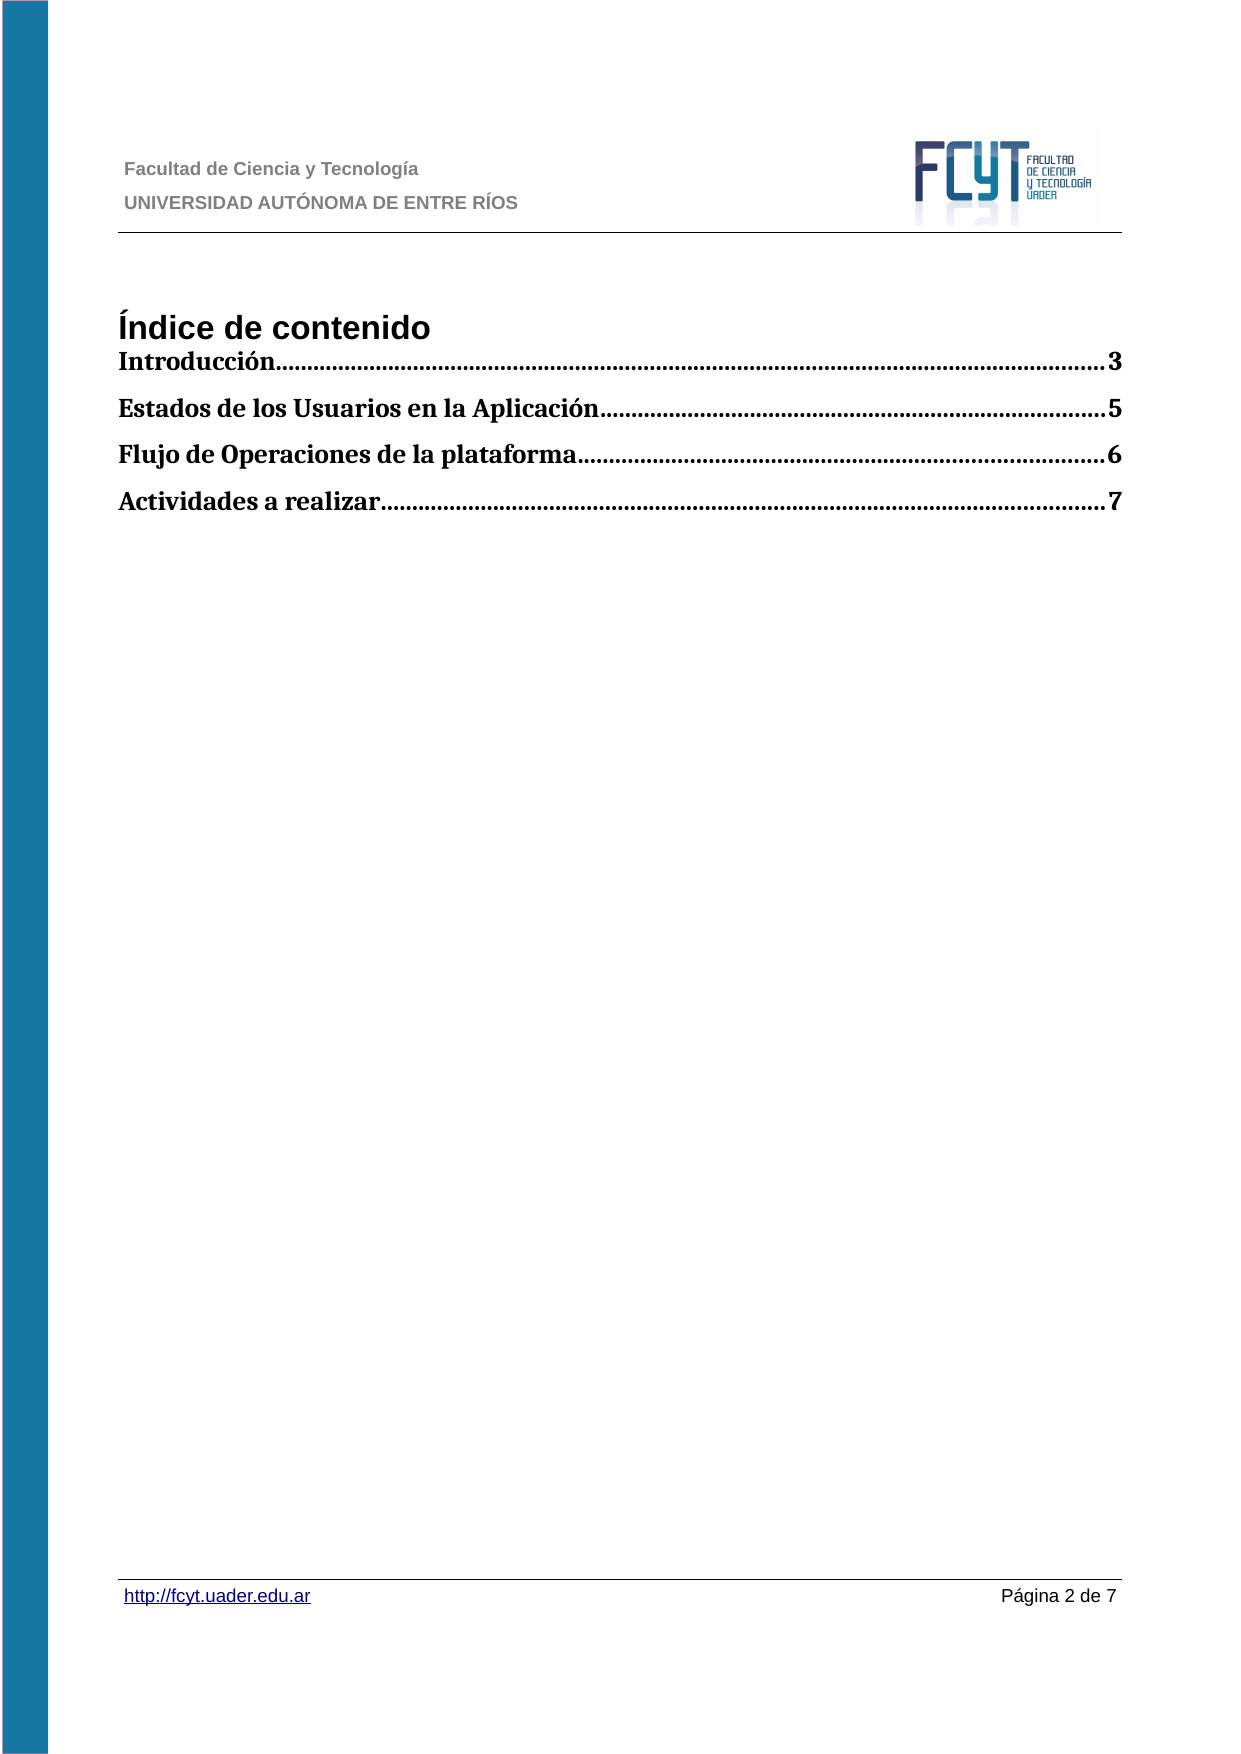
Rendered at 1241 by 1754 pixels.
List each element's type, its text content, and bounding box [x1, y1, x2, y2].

text Introducción 3 [118, 346, 1122, 377]
text Flujo de Operaciones de la plataforma 6 [118, 439, 1122, 471]
picture [906, 123, 1100, 226]
subtitle Índice de contenido [118, 308, 1122, 346]
picture [2, 0, 49, 1754]
text Actividades a realizar 7 [118, 486, 1122, 517]
text Estados de los Usuarios en la Aplicación 5 [118, 393, 1122, 424]
